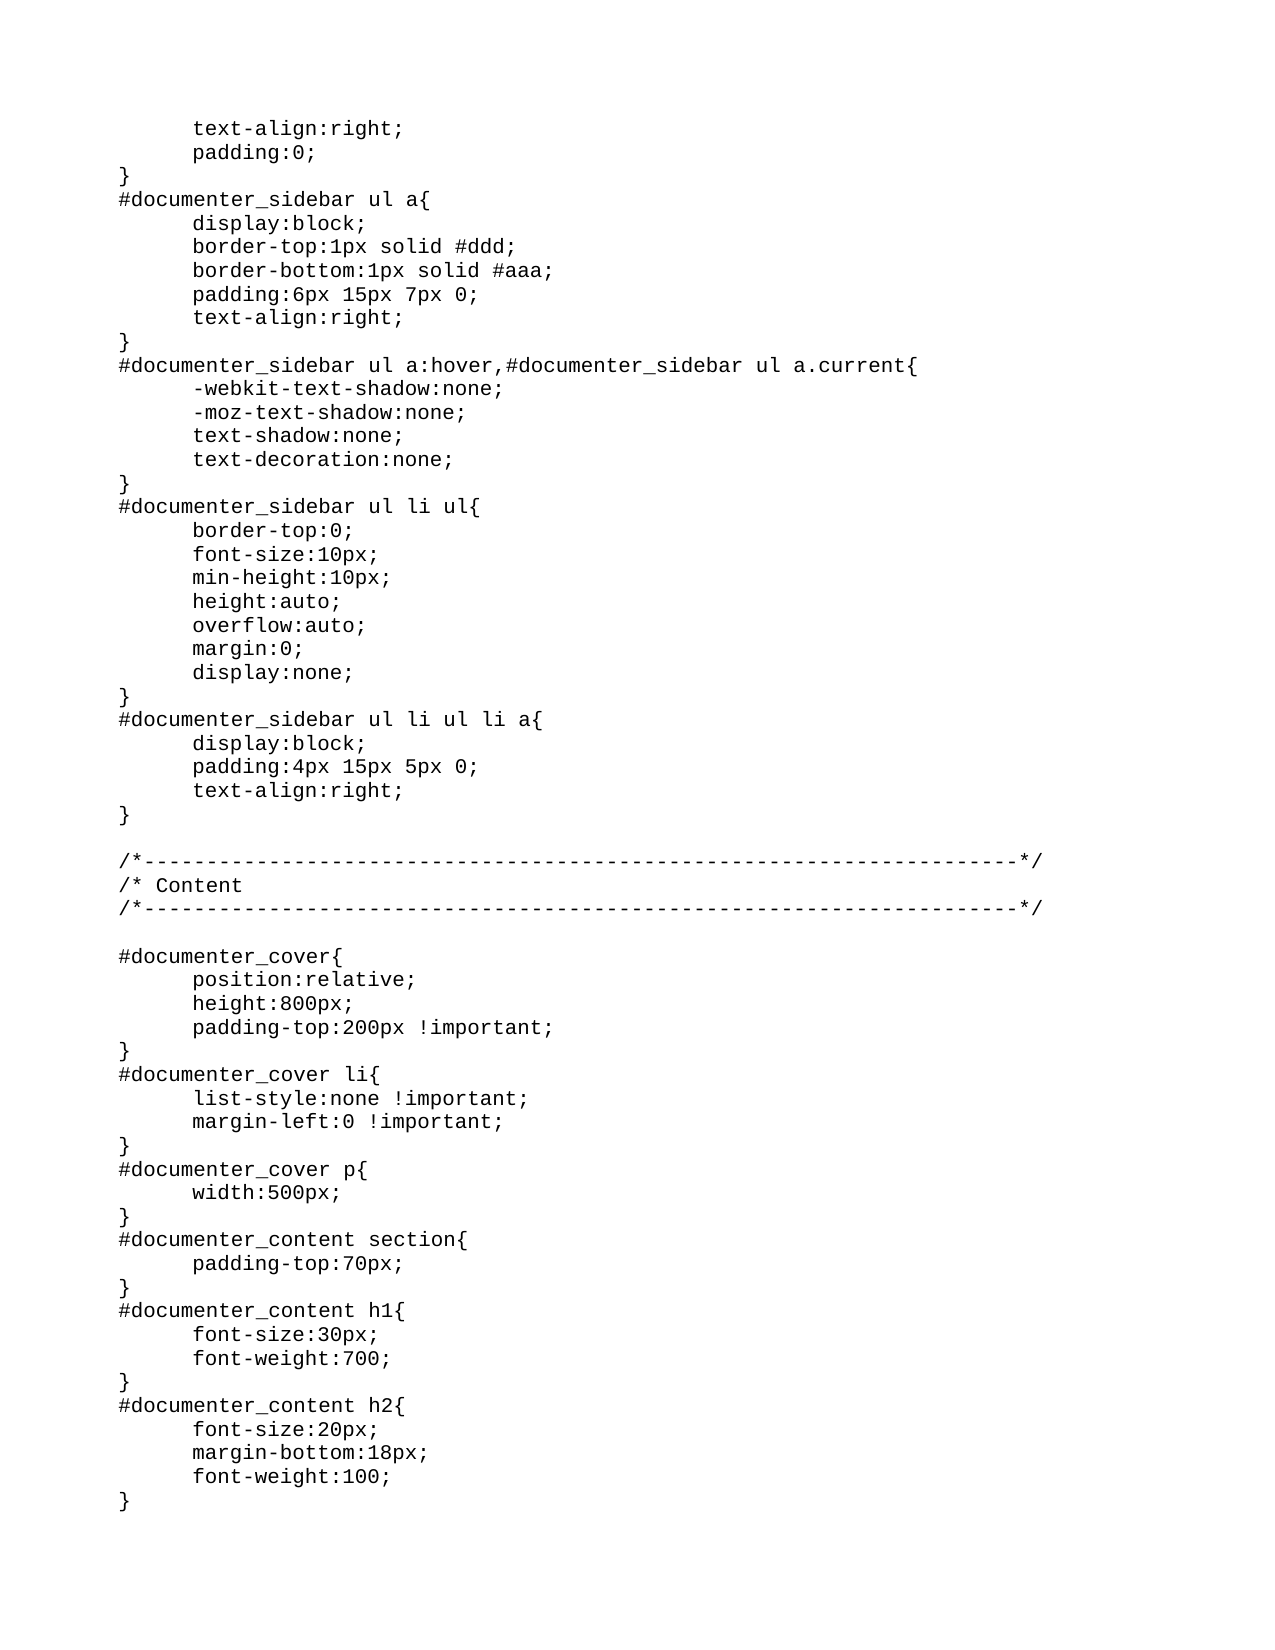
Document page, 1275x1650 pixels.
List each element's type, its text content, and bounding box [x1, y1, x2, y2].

text text-align:right; padding:0; } #documenter_sidebar ul a{ display:block; border-top:1px solid #ddd; border-bottom:1px solid #aaa; padding:6px 15px 7px 0; text-align:right; } #documenter_sidebar ul a:hover,#documenter_sidebar ul a.current{ -webkit-text-shadow:none; -moz-text-shadow:none; text-shadow:none; text-decoration:none; } #documenter_sidebar ul li ul{ border-top:0; font-size:10px; min-height:10px; height:auto; overflow:auto; margin:0; display:none; } #documenter_sidebar ul li ul li a{ display:block; padding:4px 15px 5px 0; text-align:right; } /*----------------------------------------------------------------------*/ /* Content /*----------------------------------------------------------------------*/ #documenter_cover{ position:relative; height:800px; padding-top:200px !important; } #documenter_cover li{ list-style:none !important; margin-left:0 !important; } #documenter_cover p{ width:500px; } #documenter_content section{ padding-top:70px; } #documenter_content h1{ font-size:30px; font-weight:700; } #documenter_content h2{ font-size:20px; margin-bottom:18px; font-weight:100; } [118, 118, 1157, 1513]
